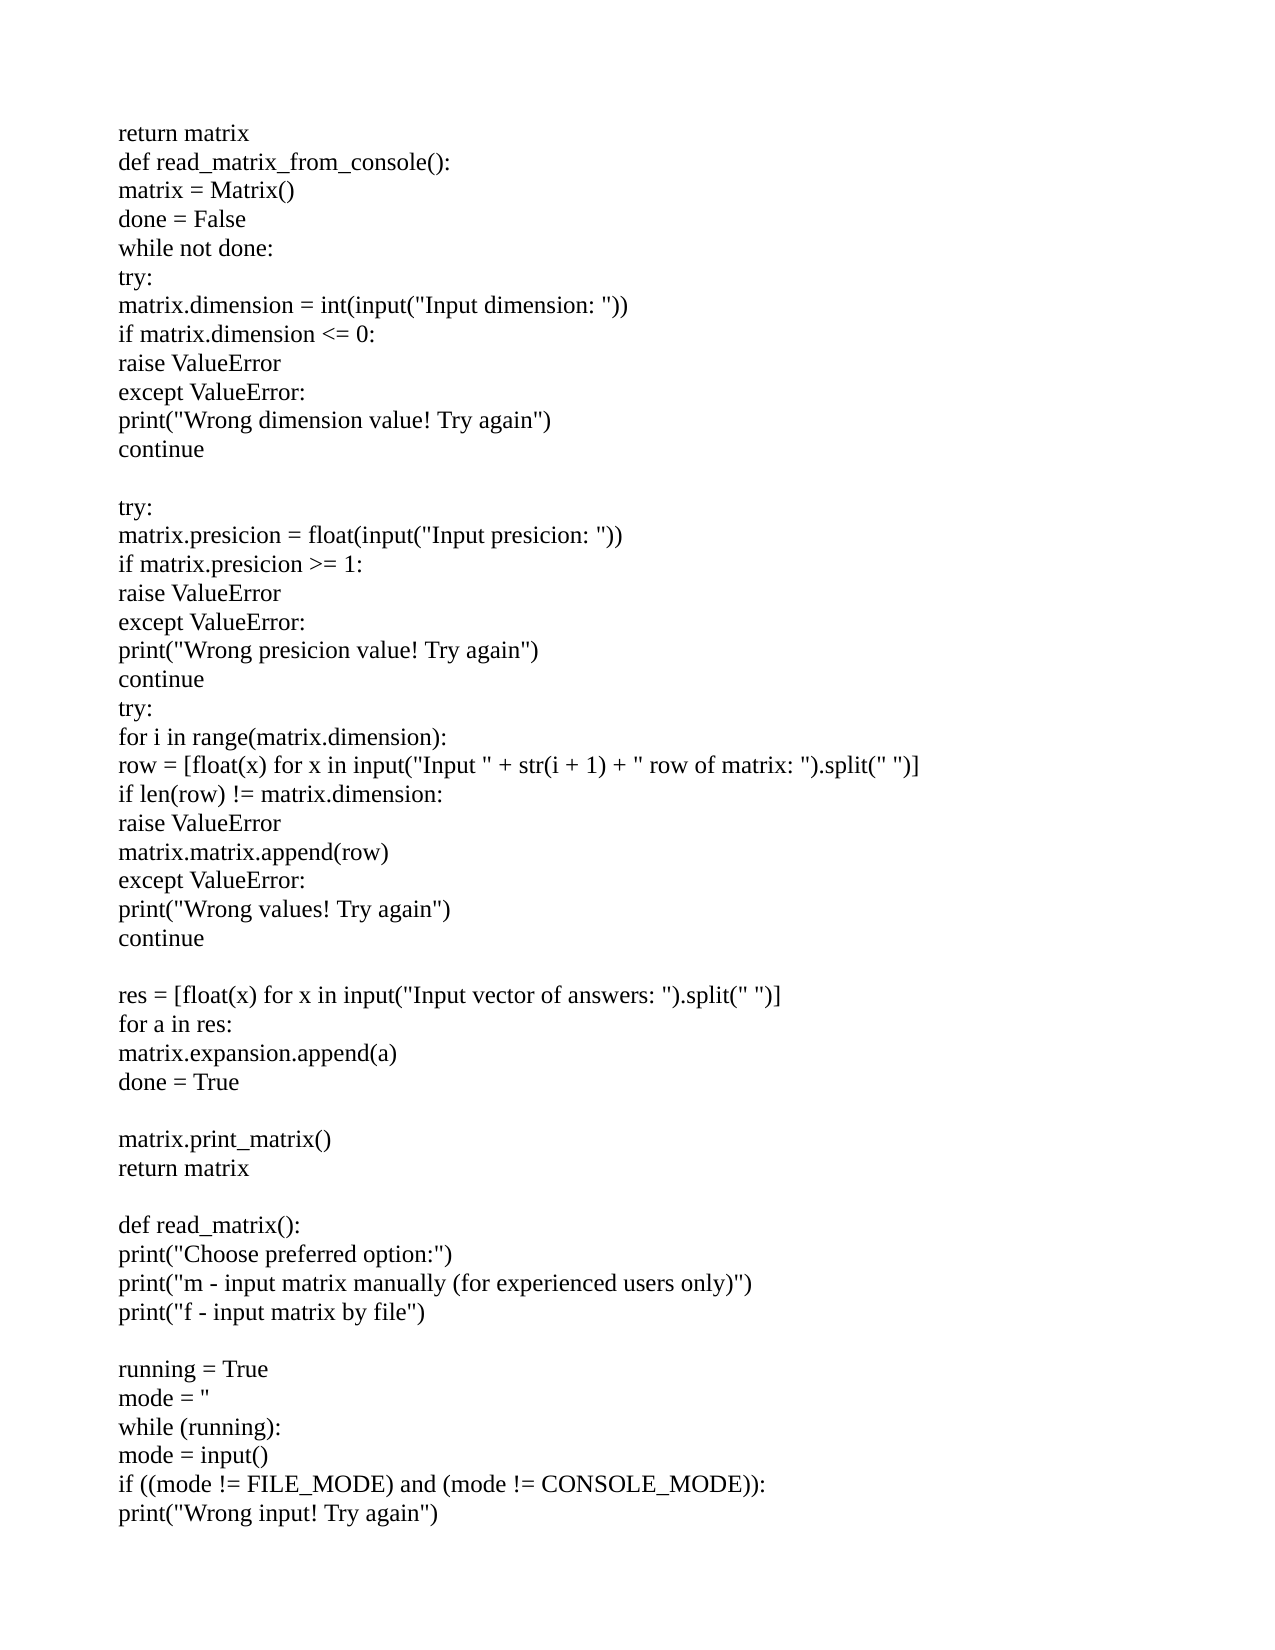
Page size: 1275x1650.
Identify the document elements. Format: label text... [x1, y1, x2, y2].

text print("Wrong presicion value! Try again") [118, 636, 1157, 664]
text raise ValueError [118, 348, 1157, 377]
text try: [118, 492, 1157, 521]
text mode = input() [118, 1441, 1157, 1469]
text done = False [118, 204, 1157, 233]
text if matrix.presicion >= 1: [118, 549, 1157, 578]
text raise ValueError [118, 808, 1157, 837]
text mode = '' [118, 1383, 1157, 1412]
text row = [float(x) for x in input("Input " + str(i + 1) + " row of matrix: ").split(" ")] [118, 751, 1157, 779]
text except ValueError: [118, 607, 1157, 636]
text try: [118, 693, 1157, 722]
text matrix.expansion.append(a) [118, 1038, 1157, 1067]
text matrix.presicion = float(input("Input presicion: ")) [118, 521, 1157, 549]
text print("Wrong input! Try again") [118, 1498, 1157, 1527]
text raise ValueError [118, 578, 1157, 607]
text matrix.matrix.append(row) [118, 837, 1157, 866]
text if ((mode != FILE_MODE) and (mode != CONSOLE_MODE)): [118, 1469, 1157, 1498]
text while not done: [118, 233, 1157, 262]
text print("Wrong values! Try again") [118, 894, 1157, 923]
text matrix.print_matrix() [118, 1124, 1157, 1153]
text return matrix [118, 118, 1157, 147]
text running = True [118, 1354, 1157, 1383]
text continue [118, 664, 1157, 693]
text for a in res: [118, 1009, 1157, 1038]
text while (running): [118, 1412, 1157, 1441]
text return matrix [118, 1153, 1157, 1182]
text print("m - input matrix manually (for experienced users only)") [118, 1268, 1157, 1297]
text continue [118, 923, 1157, 952]
text print("f - input matrix by file") [118, 1297, 1157, 1326]
text try: [118, 262, 1157, 291]
text except ValueError: [118, 377, 1157, 406]
text print("Wrong dimension value! Try again") [118, 406, 1157, 434]
text continue [118, 434, 1157, 463]
text matrix = Matrix() [118, 176, 1157, 204]
text done = True [118, 1067, 1157, 1096]
text def read_matrix_from_console(): [118, 147, 1157, 176]
text except ValueError: [118, 866, 1157, 894]
text def read_matrix(): [118, 1211, 1157, 1239]
text res = [float(x) for x in input("Input vector of answers: ").split(" ")] [118, 981, 1157, 1009]
text if len(row) != matrix.dimension: [118, 779, 1157, 808]
text if matrix.dimension <= 0: [118, 319, 1157, 348]
text matrix.dimension = int(input("Input dimension: ")) [118, 291, 1157, 319]
text for i in range(matrix.dimension): [118, 722, 1157, 751]
text print("Choose preferred option:") [118, 1239, 1157, 1268]
